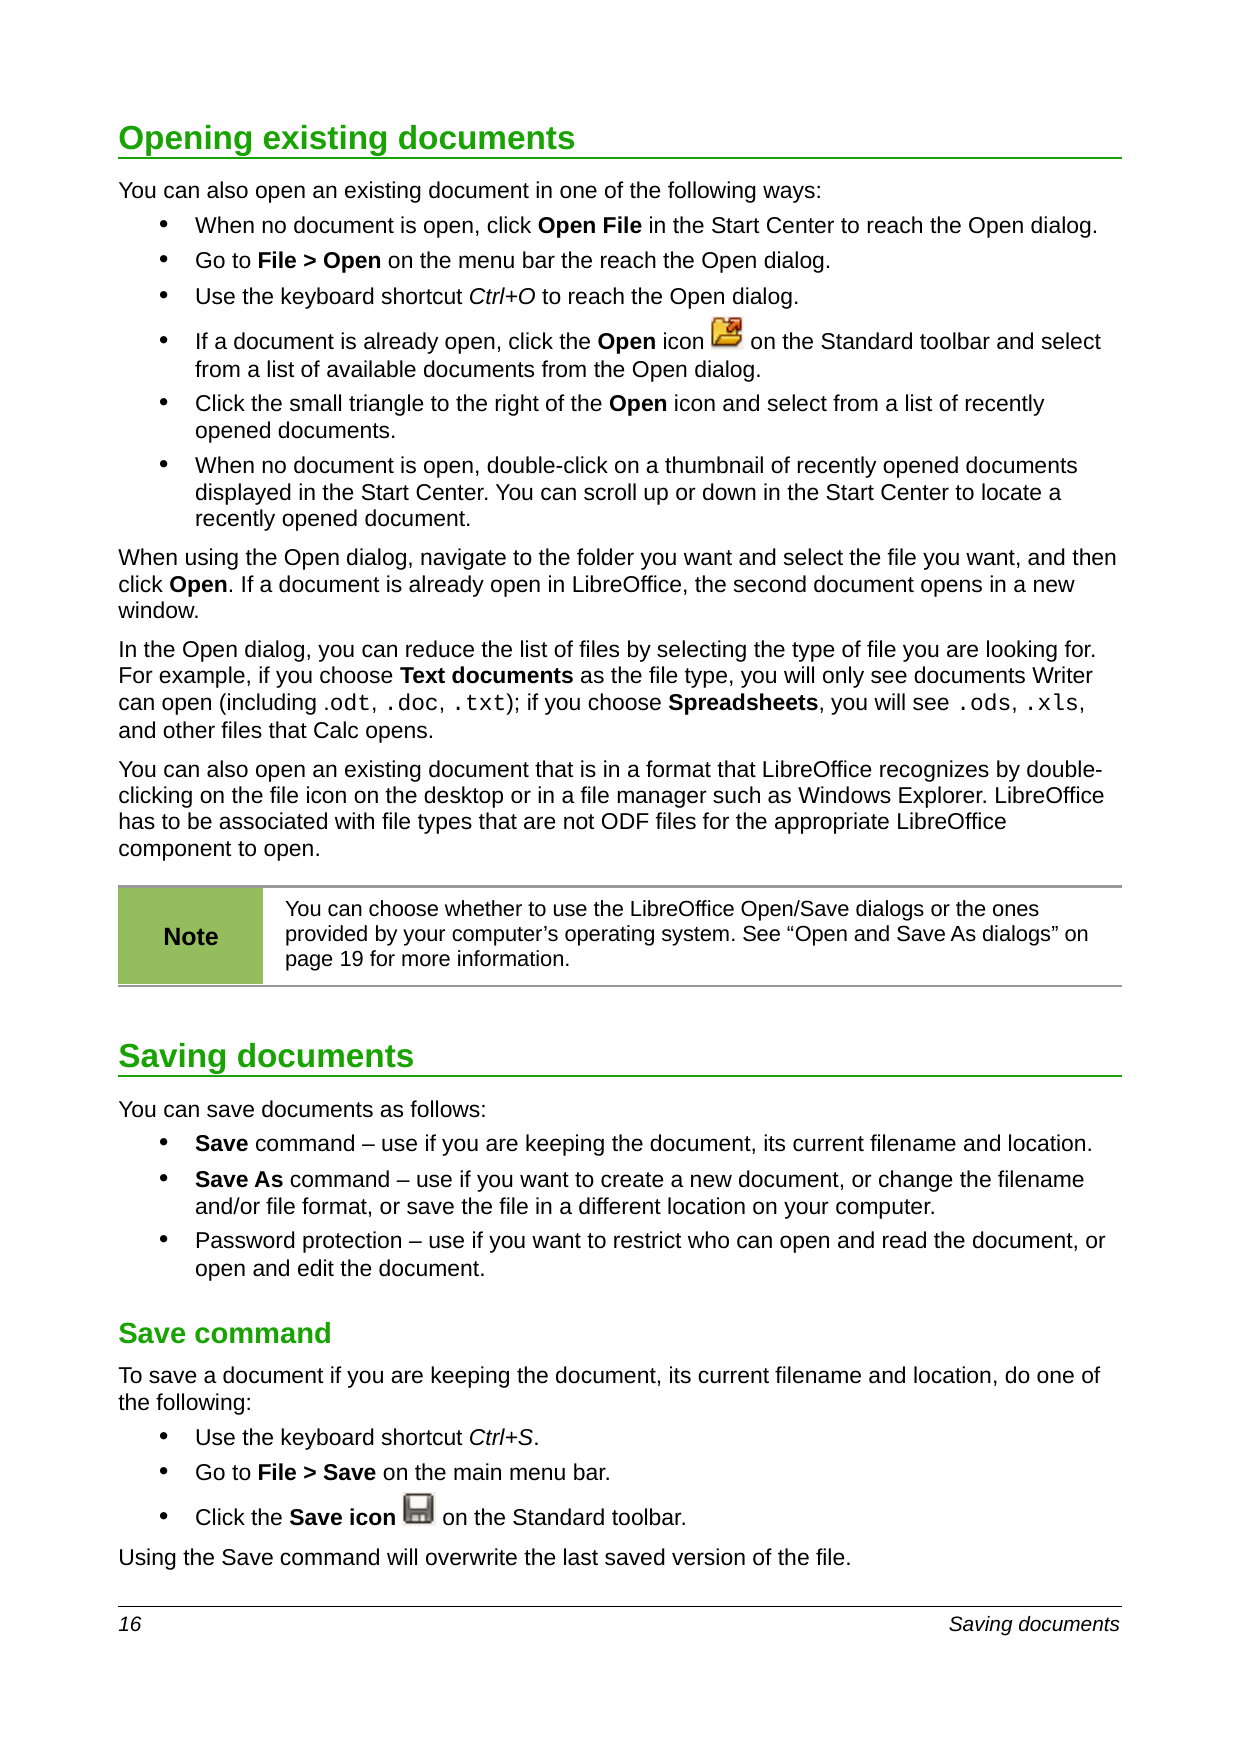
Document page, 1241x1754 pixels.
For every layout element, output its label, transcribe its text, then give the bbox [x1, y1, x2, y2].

subtitle Saving documents [118, 1036, 1122, 1075]
list You can also open an existing document in one of the following ways: [118, 177, 1122, 204]
text In the Open dialog, you can reduce the list of files by selecting the type of file you are looking for. For example, if you choose Text documents as the file type, you will only see documents Writer can open (including .odt, .doc, .txt); if you choose Spreadsheets, you will see .ods, .xls, and other files that Calc opens. [118, 636, 1122, 743]
table_header Note [118, 888, 263, 984]
list Use the keyboard shortcut Ctrl+O to reach the Open dialog. [156, 281, 1122, 310]
text When using the Open dialog, navigate to the folder you want and select the file you want, and then click Open. If a document is already open in LibreOffice, the second document opens in a new window. [118, 544, 1122, 623]
list Use the keyboard shortcut Ctrl+S. [156, 1422, 1122, 1451]
list Click the small triangle to the right of the Open icon and select from a list of recently opened documents. [156, 388, 1122, 444]
list You can save documents as follows: [118, 1096, 1122, 1122]
list To save a document if you are keeping the document, its current filename and location, do one of the following: [118, 1362, 1122, 1415]
list If a document is already open, click the Open icon on the Standard toolbar and select from a list of available documents from the Open dialog. [156, 317, 1122, 382]
table_header You can choose whether to use the LibreOffice Open/Save dialogs or the ones provided by your computer’s operating system. See “Open and Save As dialogs” on page 19 for more information. [264, 888, 1122, 984]
text Using the Save command will overwrite the last saved version of the file. [118, 1544, 1122, 1571]
picture [710, 316, 744, 350]
list Save command – use if you are keeping the document, its current filename and location. [156, 1128, 1122, 1158]
list Go to File > Open on the menu bar the reach the Open dialog. [156, 246, 1122, 275]
list Save As command – use if you want to create a new document, or change the filename and/or file format, or save the file in a different location on your computer. [156, 1164, 1122, 1219]
list When no document is open, click Open File in the Start Center to reach the Open dialog. [156, 210, 1122, 239]
list Password protection – use if you want to restrict who can open and read the document, or open and edit the document. [156, 1226, 1122, 1281]
picture [402, 1492, 436, 1526]
subtitle Opening existing documents [118, 118, 1122, 157]
list When no document is open, double-click on a thumbnail of recently opened documents displayed in the Start Center. You can scroll up or down in the Start Center to locate a recently opened document. [156, 450, 1122, 532]
list Click the Save icon on the Standard toolbar. [156, 1492, 1122, 1532]
list Go to File > Save on the main menu bar. [156, 1457, 1122, 1486]
subtitle Save command [118, 1317, 1122, 1350]
text You can also open an existing document that is in a format that LibreOffice recognizes by double-clicking on the file icon on the desktop or in a file manager such as Windows Explorer. LibreOffice has to be associated with file types that are not ODF files for the appropriate LibreOffice component to open. [118, 756, 1122, 861]
